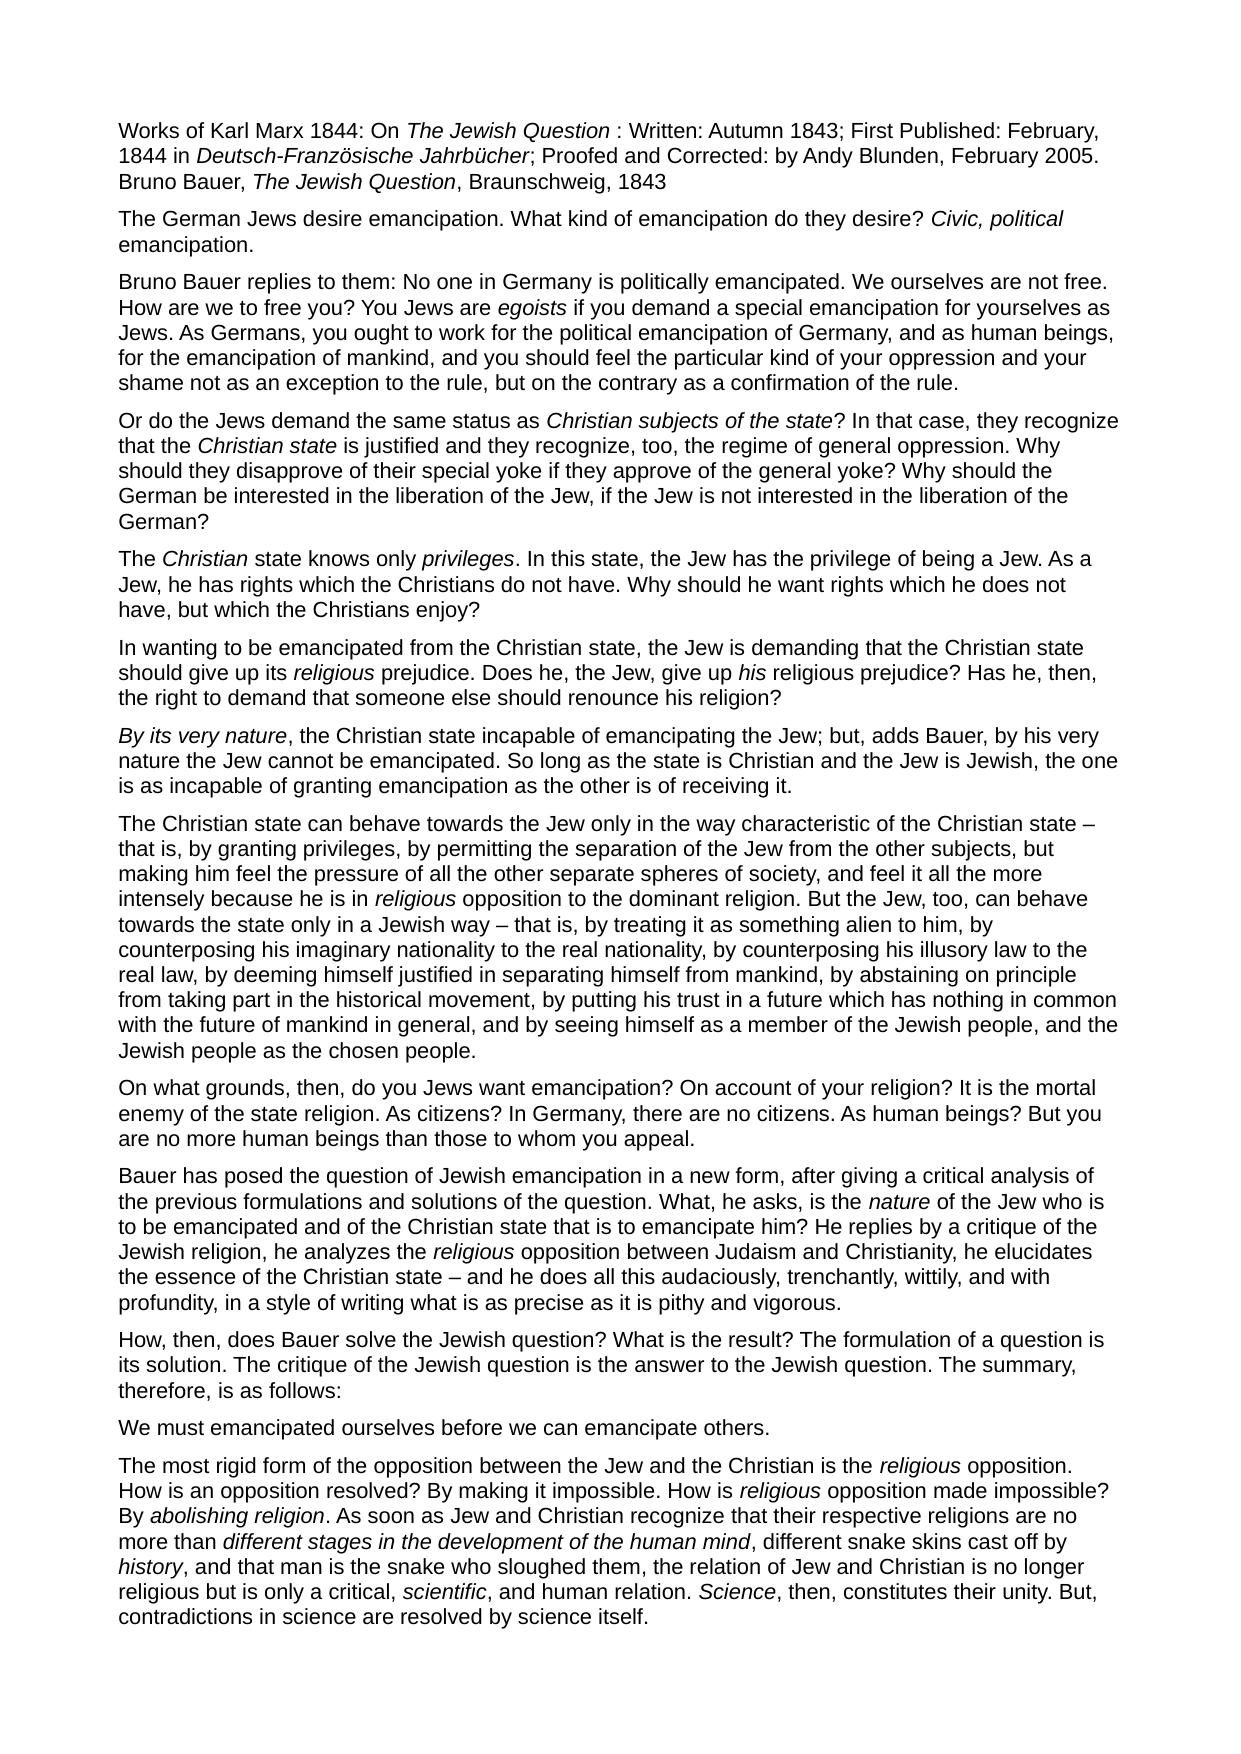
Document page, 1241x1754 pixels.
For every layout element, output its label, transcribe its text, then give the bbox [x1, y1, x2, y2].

text Bauer has posed the question of Jewish emancipation in a new form, after giving a critical analysis of the previous formulations and solutions of the question. What, he asks, is the nature of the Jew who is to be emancipated and of the Christian state that is to emancipate him? He replies by a critique of the Jewish religion, he analyzes the religious opposition between Judaism and Christianity, he elucidates the essence of the Christian state – and he does all this audaciously, trenchantly, wittily, and with profundity, in a style of writing what is as precise as it is pithy and vigorous. [118, 1163, 1122, 1314]
text The Christian state knows only privileges. In this state, the Jew has the privilege of being a Jew. As a Jew, he has rights which the Christians do not have. Why should he want rights which he does not have, but which the Christians enjoy? [118, 546, 1122, 622]
text On what grounds, then, do you Jews want emancipation? On account of your religion? It is the mortal enemy of the state religion. As citizens? In Germany, there are no citizens. As human beings? But you are no more human beings than those to whom you appeal. [118, 1075, 1122, 1151]
text Works of Karl Marx 1844: On The Jewish Question : Written: Autumn 1843; First Published: February, 1844 in Deutsch-Französische Jahrbücher; Proofed and Corrected: by Andy Blunden, February 2005. Bruno Bauer, The Jewish Question, Braunschweig, 1843 [118, 118, 1122, 194]
text Or do the Jews demand the same status as Christian subjects of the state? In that case, they recognize that the Christian state is justified and they recognize, too, the regime of general oppression. Why should they disapprove of their special yoke if they approve of the general yoke? Why should the German be interested in the liberation of the Jew, if the Jew is not interested in the liberation of the German? [118, 408, 1122, 534]
text Bruno Bauer replies to them: No one in Germany is politically emancipated. We ourselves are not free. How are we to free you? You Jews are egoists if you demand a special emancipation for yourselves as Jews. As Germans, you ought to work for the political emancipation of Germany, and as human beings, for the emancipation of mankind, and you should feel the particular kind of your oppression and your shame not as an exception to the rule, but on the contrary as a confirmation of the rule. [118, 269, 1122, 395]
text The most rigid form of the opposition between the Jew and the Christian is the religious opposition. How is an opposition resolved? By making it impossible. How is religious opposition made impossible? By abolishing religion. As soon as Jew and Christian recognize that their respective religions are no more than different stages in the development of the human mind, different snake skins cast off by history, and that man is the snake who sloughed them, the relation of Jew and Christian is no longer religious but is only a critical, scientific, and human relation. Science, then, constitutes their unity. But, contradictions in science are resolved by science itself. [118, 1453, 1122, 1629]
text How, then, does Bauer solve the Jewish question? What is the result? The formulation of a question is its solution. The critique of the Jewish question is the answer to the Jewish question. The summary, therefore, is as follows: [118, 1327, 1122, 1403]
text The German Jews desire emancipation. What kind of emancipation do they desire? Civic, political emancipation. [118, 206, 1122, 257]
text In wanting to be emancipated from the Christian state, the Jew is demanding that the Christian state should give up its religious prejudice. Does he, the Jew, give up his religious prejudice? Has he, then, the right to demand that someone else should renounce his religion? [118, 634, 1122, 710]
text We must emancipated ourselves before we can emancipate others. [118, 1415, 1122, 1440]
text The Christian state can behave towards the Jew only in the way characteristic of the Christian state – that is, by granting privileges, by permitting the separation of the Jew from the other subjects, but making him feel the pressure of all the other separate spheres of society, and feel it all the more intensely because he is in religious opposition to the dominant religion. But the Jew, too, can behave towards the state only in a Jewish way – that is, by treating it as something alien to him, by counterposing his imaginary nationality to the real nationality, by counterposing his illusory law to the real law, by deeming himself justified in separating himself from mankind, by abstaining on principle from taking part in the historical movement, by putting his trust in a future which has nothing in common with the future of mankind in general, and by seeing himself as a member of the Jewish people, and the Jewish people as the chosen people. [118, 811, 1122, 1063]
text By its very nature, the Christian state incapable of emancipating the Jew; but, adds Bauer, by his very nature the Jew cannot be emancipated. So long as the state is Christian and the Jew is Jewish, the one is as incapable of granting emancipation as the other is of receiving it. [118, 722, 1122, 798]
